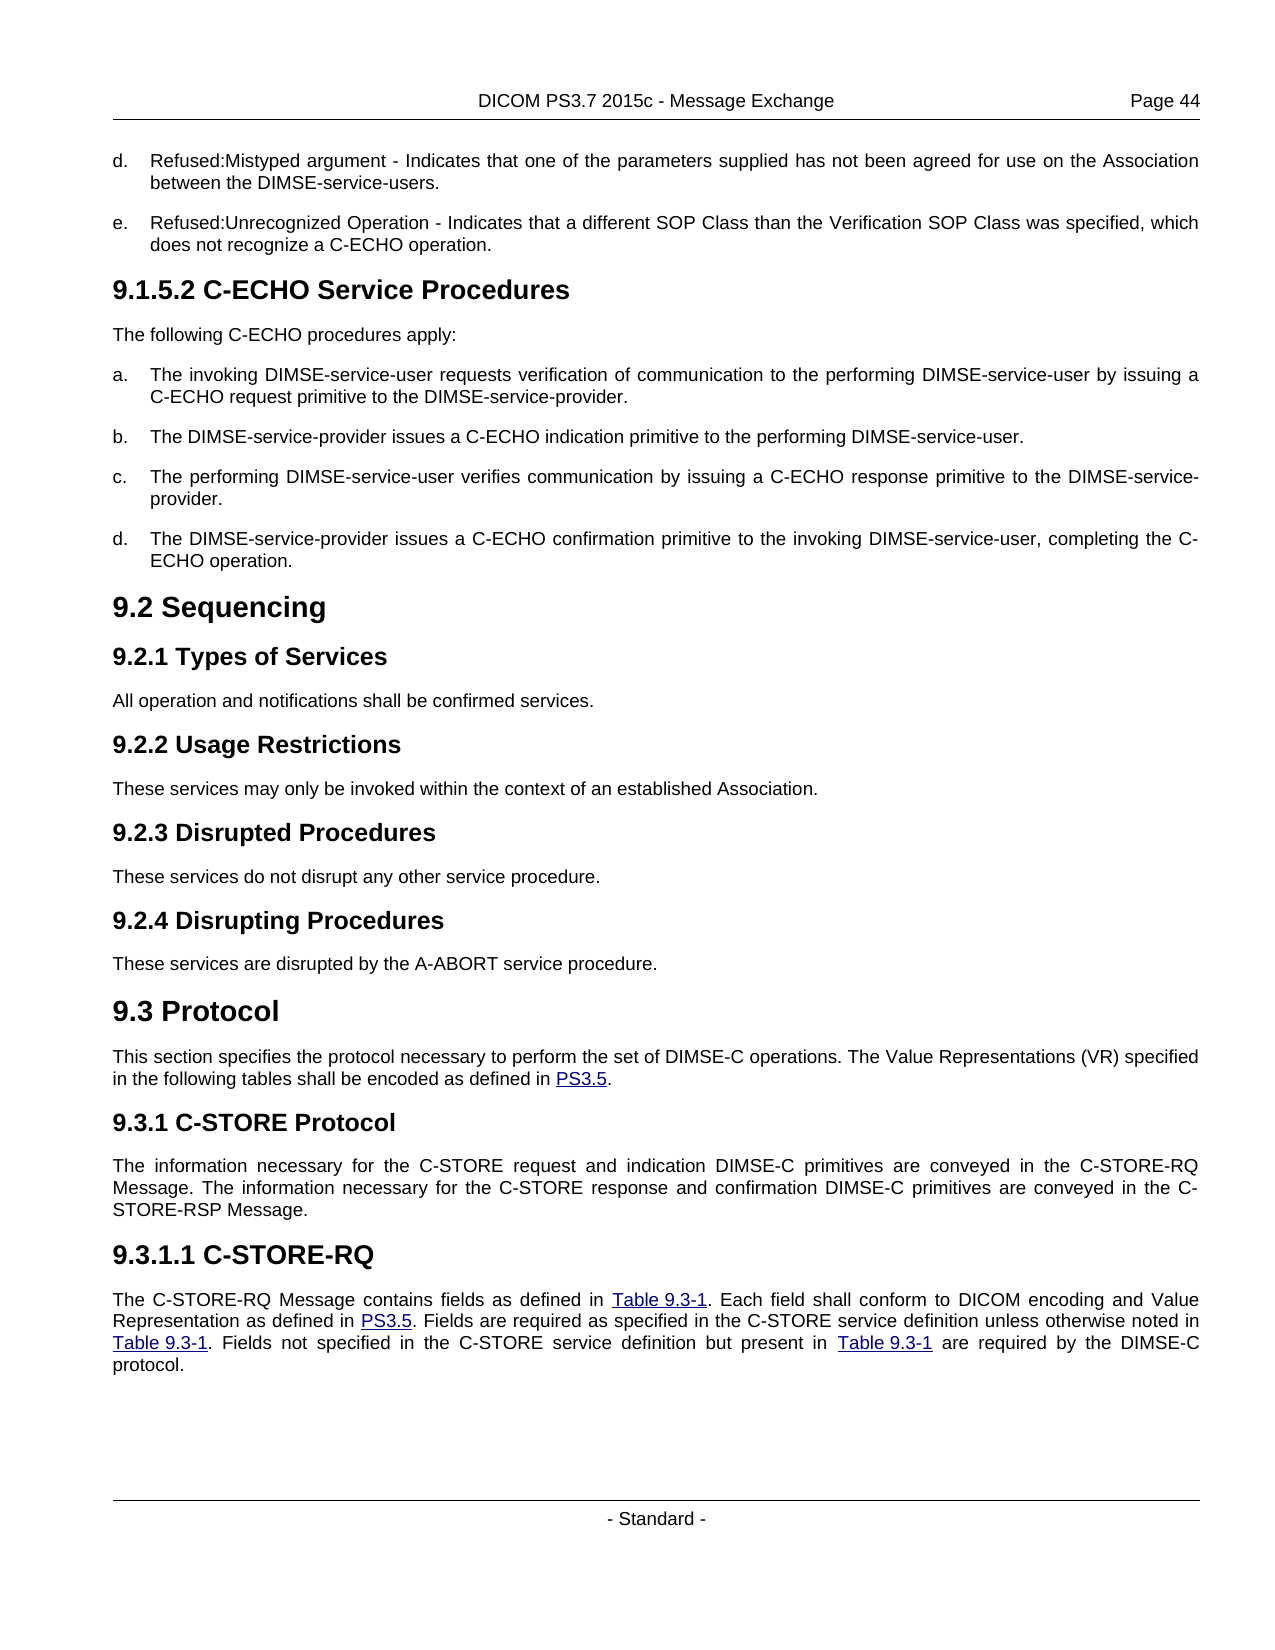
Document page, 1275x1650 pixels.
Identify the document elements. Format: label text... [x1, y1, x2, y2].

text 9.3.1.1 C-STORE-RQ [112, 1239, 1200, 1270]
text These services may only be invoked within the context of an established Association. [112, 778, 1200, 799]
text This section specifies the protocol necessary to perform the set of DIMSE-C operations. The Value Representations (VR) specified in the following tables shall be encoded as defined in PS3.5. [112, 1046, 1200, 1089]
text 9.3.1 C-STORE Protocol [112, 1108, 1200, 1136]
text These services do not disrupt any other service procedure. [112, 865, 1200, 887]
list Refused:Unrecognized Operation - Indicates that a different SOP Class than the Verification SOP Class was specified, which does not recognize a C-ECHO operation. [112, 212, 1200, 255]
text All operation and notifications shall be confirmed services. [112, 690, 1200, 711]
text 9.2.1 Types of Services [112, 642, 1200, 671]
text 9.2.2 Usage Restrictions [112, 730, 1200, 759]
text The information necessary for the C-STORE request and indication DIMSE-C primitives are conveyed in the C-STORE-RQ Message. The information necessary for the C-STORE response and confirmation DIMSE-C primitives are conveyed in the C-STORE-RSP Message. [112, 1155, 1200, 1220]
text These services are disrupted by the A-ABORT service procedure. [112, 953, 1200, 975]
text 9.3 Protocol [112, 993, 1200, 1027]
text 9.1.5.2 C-ECHO Service Procedures [112, 274, 1200, 305]
list The invoking DIMSE-service-user requests verification of communication to the performing DIMSE-service-user by issuing a C-ECHO request primitive to the DIMSE-service-provider. [112, 364, 1200, 407]
list The performing DIMSE-service-user verifies communication by issuing a C-ECHO response primitive to the DIMSE-service-provider. [112, 466, 1200, 509]
text 9.2.3 Disrupted Procedures [112, 818, 1200, 847]
list The DIMSE-service-provider issues a C-ECHO indication primitive to the performing DIMSE-service-user. [112, 426, 1200, 447]
text 9.2.4 Disrupting Procedures [112, 906, 1200, 934]
list The DIMSE-service-provider issues a C-ECHO confirmation primitive to the invoking DIMSE-service-user, completing the C-ECHO operation. [112, 528, 1200, 571]
text The following C-ECHO procedures apply: [112, 324, 1200, 345]
text The C-STORE-RQ Message contains fields as defined in Table 9.3-1. Each field shall conform to DICOM encoding and Value Representation as defined in PS3.5. Fields are required as specified in the C-STORE service definition unless otherwise noted in Table 9.3-1. Fields not specified in the C-STORE service definition but present in Table 9.3-1 are required by the DIMSE-C protocol. [112, 1289, 1200, 1375]
list Refused:Mistyped argument - Indicates that one of the parameters supplied has not been agreed for use on the Association between the DIMSE-service-users. [112, 150, 1200, 193]
text 9.2 Sequencing [112, 590, 1200, 623]
